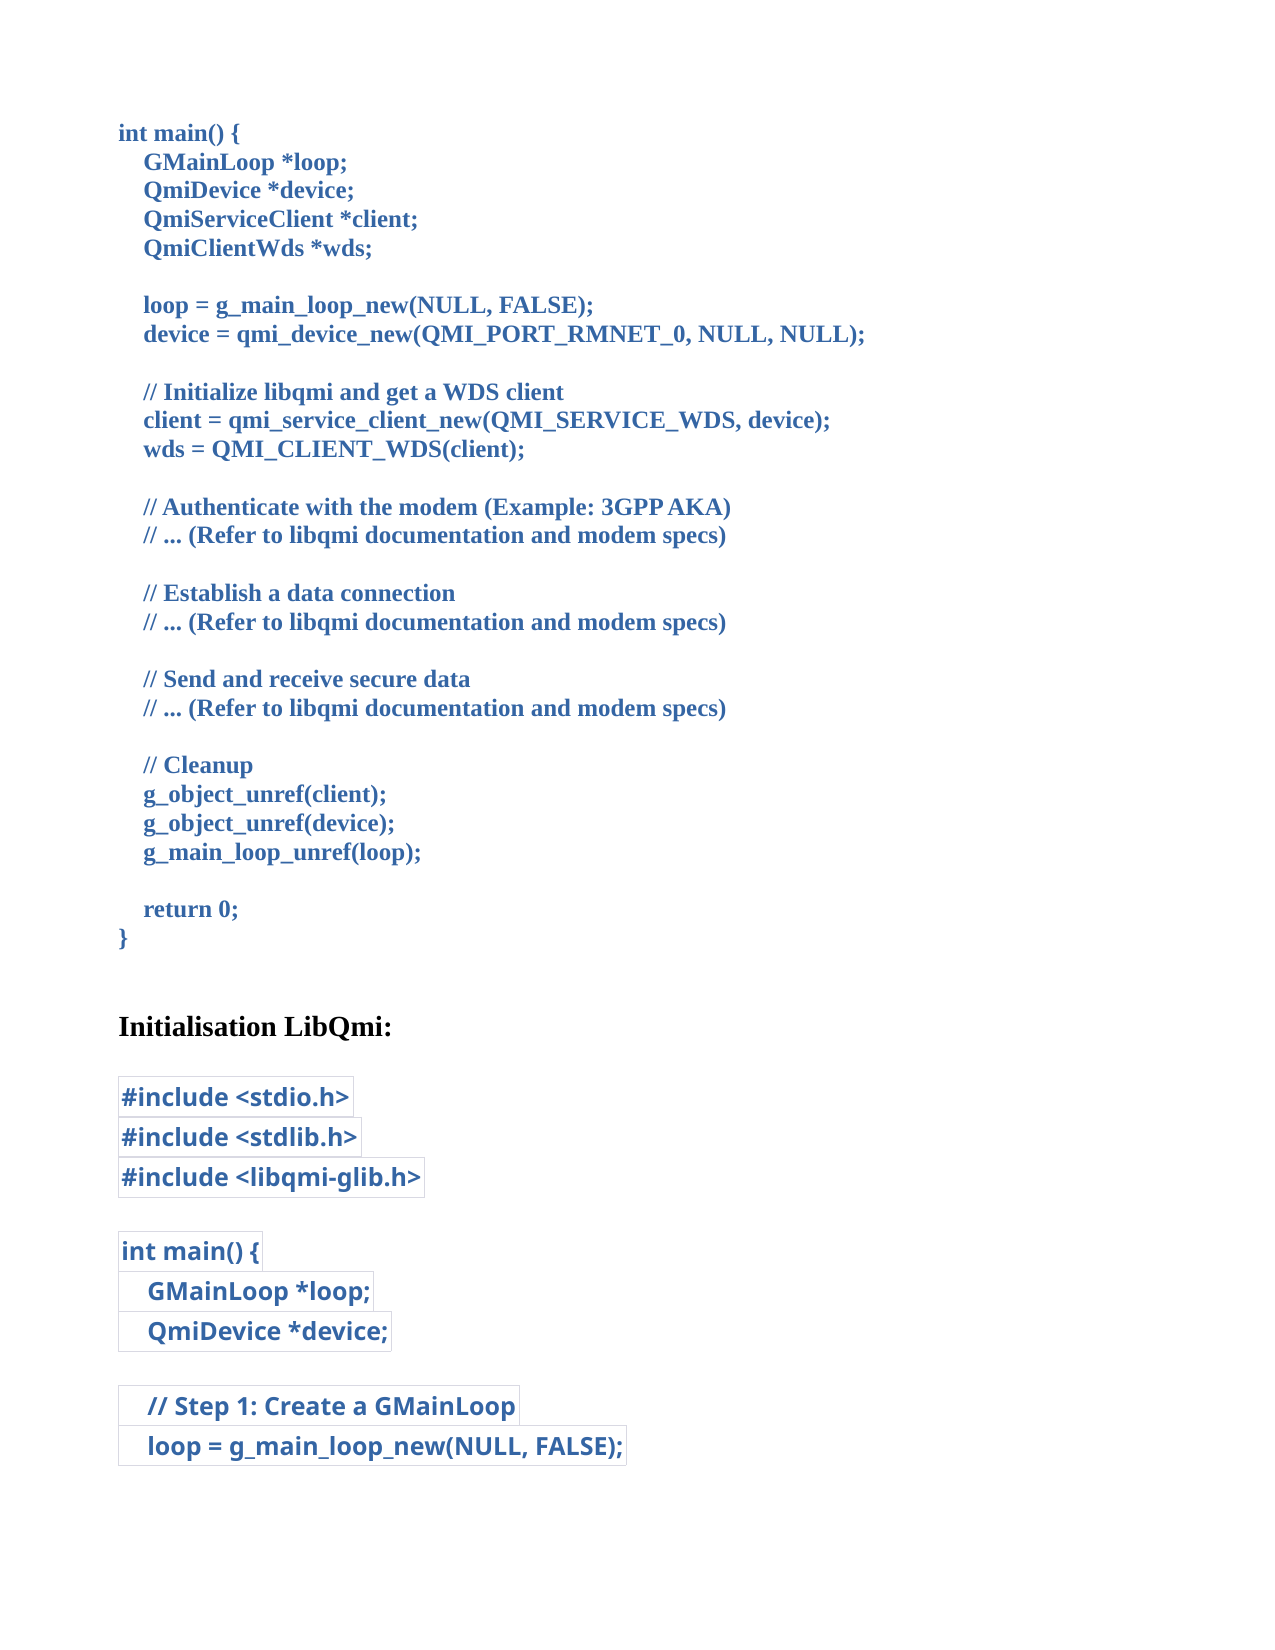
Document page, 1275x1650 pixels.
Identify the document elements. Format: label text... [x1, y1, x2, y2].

text [354, 1076, 1157, 1117]
text int main() { [118, 118, 1157, 147]
text [362, 1117, 1157, 1157]
text g_main_loop_unref(loop); [118, 837, 1157, 866]
text [374, 1271, 1157, 1311]
text QmiClientWds *wds; [118, 233, 1157, 262]
text loop = g_main_loop_new(NULL, FALSE); [119, 1426, 626, 1465]
text loop = g_main_loop_new(NULL, FALSE); [118, 291, 1157, 319]
text g_object_unref(client); [118, 779, 1157, 808]
text return 0; [118, 894, 1157, 923]
text // Step 1: Create a GMainLoop [119, 1386, 519, 1425]
text // ... (Refer to libqmi documentation and modem specs) [118, 521, 1157, 549]
text GMainLoop *loop; [118, 147, 1157, 176]
text [263, 1231, 1157, 1271]
text // ... (Refer to libqmi documentation and modem specs) [118, 607, 1157, 636]
text // Send and receive secure data [118, 664, 1157, 693]
text int main() { [119, 1232, 262, 1271]
text g_object_unref(device); [118, 808, 1157, 837]
text #include <stdio.h> [119, 1077, 353, 1116]
text client = qmi_service_client_new(QMI_SERVICE_WDS, device); [118, 406, 1157, 434]
text #include <stdlib.h> [119, 1118, 361, 1156]
text QmiServiceClient *client; [118, 204, 1157, 233]
text // Cleanup [118, 751, 1157, 779]
text // Establish a data connection [118, 578, 1157, 607]
text Initialisation LibQmi: [118, 1009, 1157, 1043]
text wds = QMI_CLIENT_WDS(client); [118, 434, 1157, 463]
text [392, 1311, 1157, 1351]
text [520, 1385, 1157, 1425]
text QmiDevice *device; [119, 1312, 391, 1351]
text [425, 1157, 1157, 1197]
text device = qmi_device_new(QMI_PORT_RMNET_0, NULL, NULL); [118, 319, 1157, 348]
text #include <libqmi-glib.h> [119, 1158, 424, 1197]
text // ... (Refer to libqmi documentation and modem specs) [118, 693, 1157, 722]
text QmiDevice *device; [118, 176, 1157, 204]
text // Authenticate with the modem (Example: 3GPP AKA) [118, 492, 1157, 521]
text [627, 1425, 1157, 1465]
text } [118, 923, 1157, 952]
text // Initialize libqmi and get a WDS client [118, 377, 1157, 406]
text GMainLoop *loop; [119, 1272, 373, 1311]
